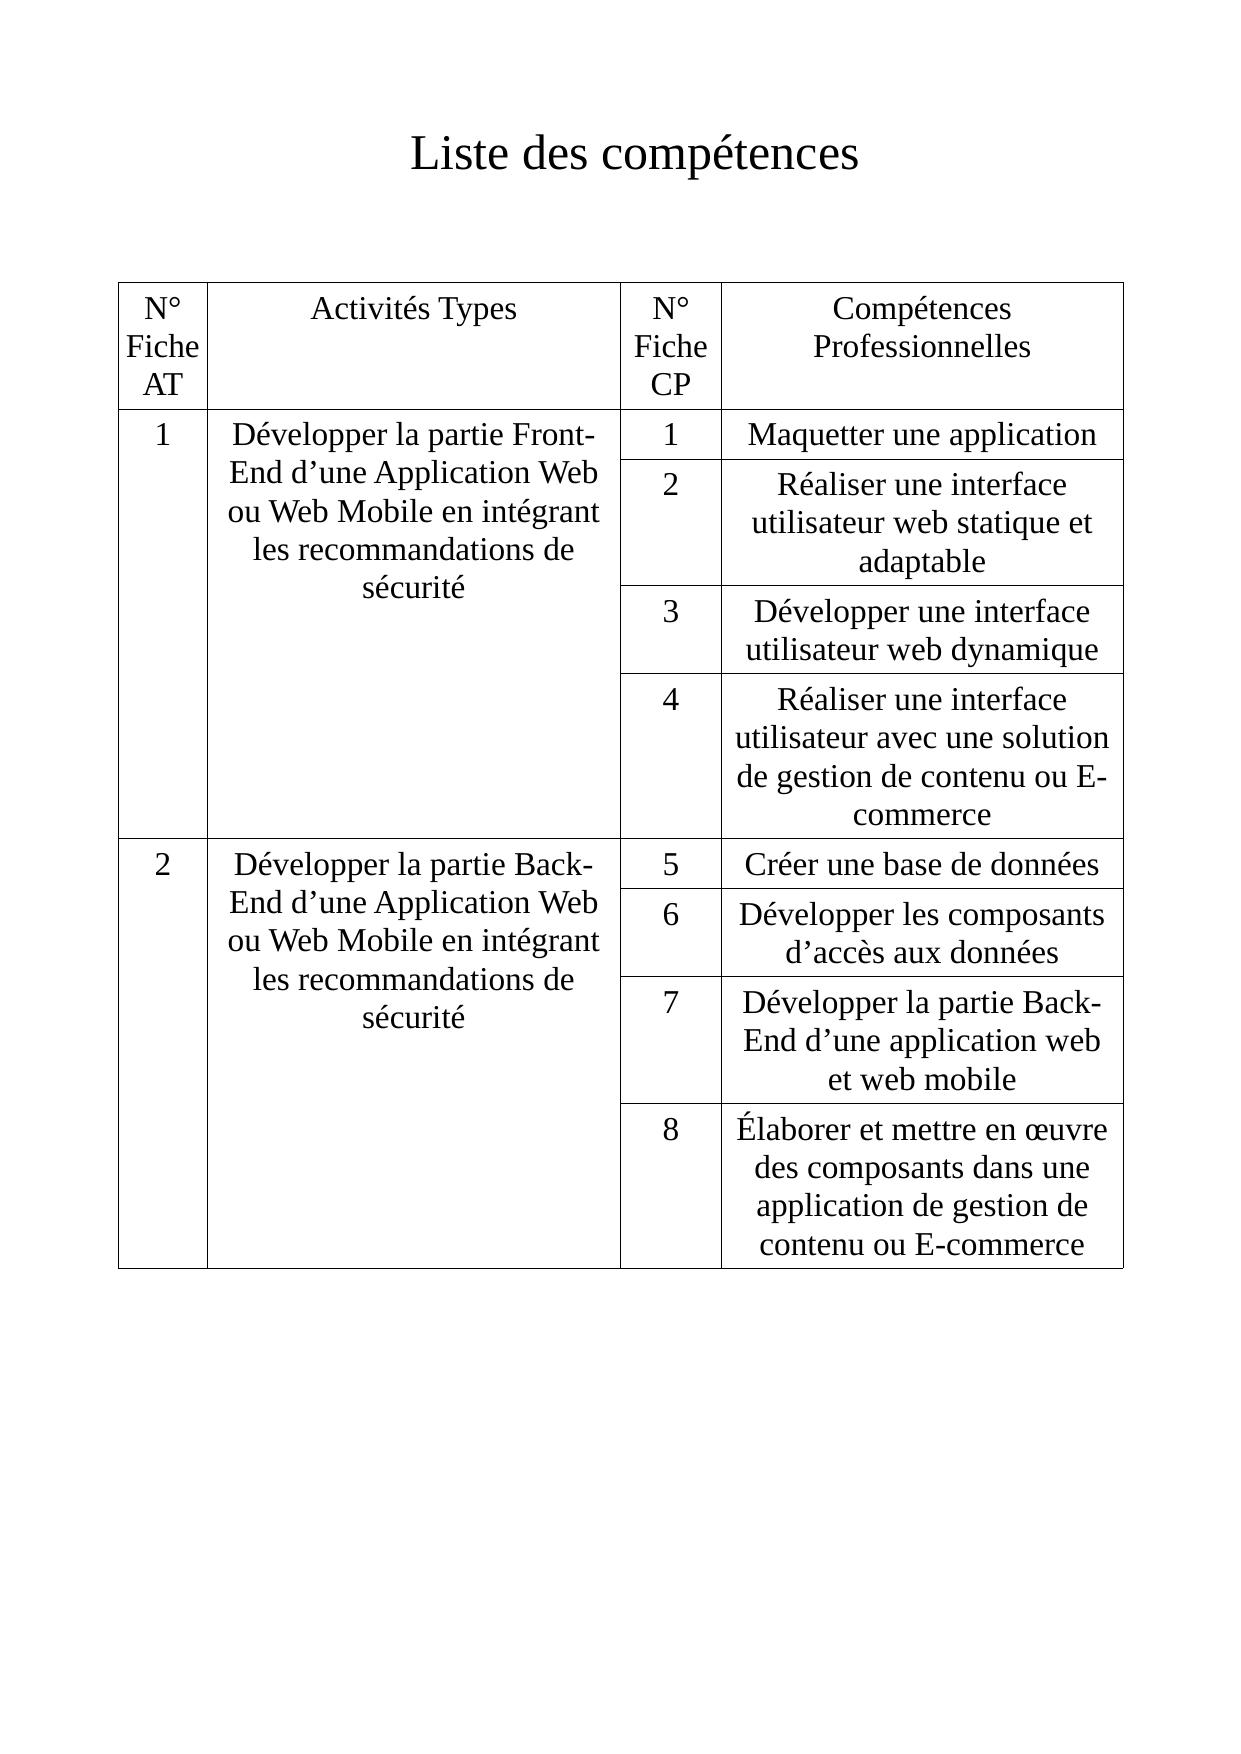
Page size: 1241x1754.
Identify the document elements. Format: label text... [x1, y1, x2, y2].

table_cell 1 [119, 410, 207, 838]
table_cell 2 [621, 460, 721, 585]
table_cell Développer la partie Front-End d’une Application Web ou Web Mobile en intégrant les recommandations de sécurité [208, 410, 620, 838]
table_cell 7 [621, 977, 721, 1103]
table_cell Créer une base de données [722, 839, 1123, 888]
table_cell Réaliser une interface utilisateur avec une solution de gestion de contenu ou E-commerce [722, 674, 1123, 838]
table_header N° Fiche AT [119, 283, 207, 409]
table_cell 2 [119, 839, 207, 1268]
table_cell 1 [621, 410, 721, 458]
table_cell Développer les composants d’accès aux données [722, 889, 1123, 976]
table_cell Réaliser une interface utilisateur web statique et adaptable [722, 460, 1123, 585]
table_cell 5 [621, 839, 721, 888]
table_cell 4 [621, 674, 721, 838]
table_cell Maquetter une application [722, 410, 1123, 458]
table_cell Développer la partie Back-End d’une application web et web mobile [722, 977, 1123, 1103]
table_header Compétences Professionnelles [722, 283, 1123, 409]
table_cell Développer une interface utilisateur web dynamique [722, 586, 1123, 673]
table_header Activités Types [208, 283, 620, 409]
table_cell 8 [621, 1104, 721, 1268]
table_cell 3 [621, 586, 721, 673]
text Liste des compétences [118, 123, 1063, 180]
table_cell Élaborer et mettre en œuvre des composants dans une application de gestion de contenu ou E-commerce [722, 1104, 1123, 1268]
table_header N° Fiche CP [621, 283, 721, 409]
table_cell Développer la partie Back-End d’une Application Web ou Web Mobile en intégrant les recommandations de sécurité [208, 839, 620, 1268]
table_cell 6 [621, 889, 721, 976]
